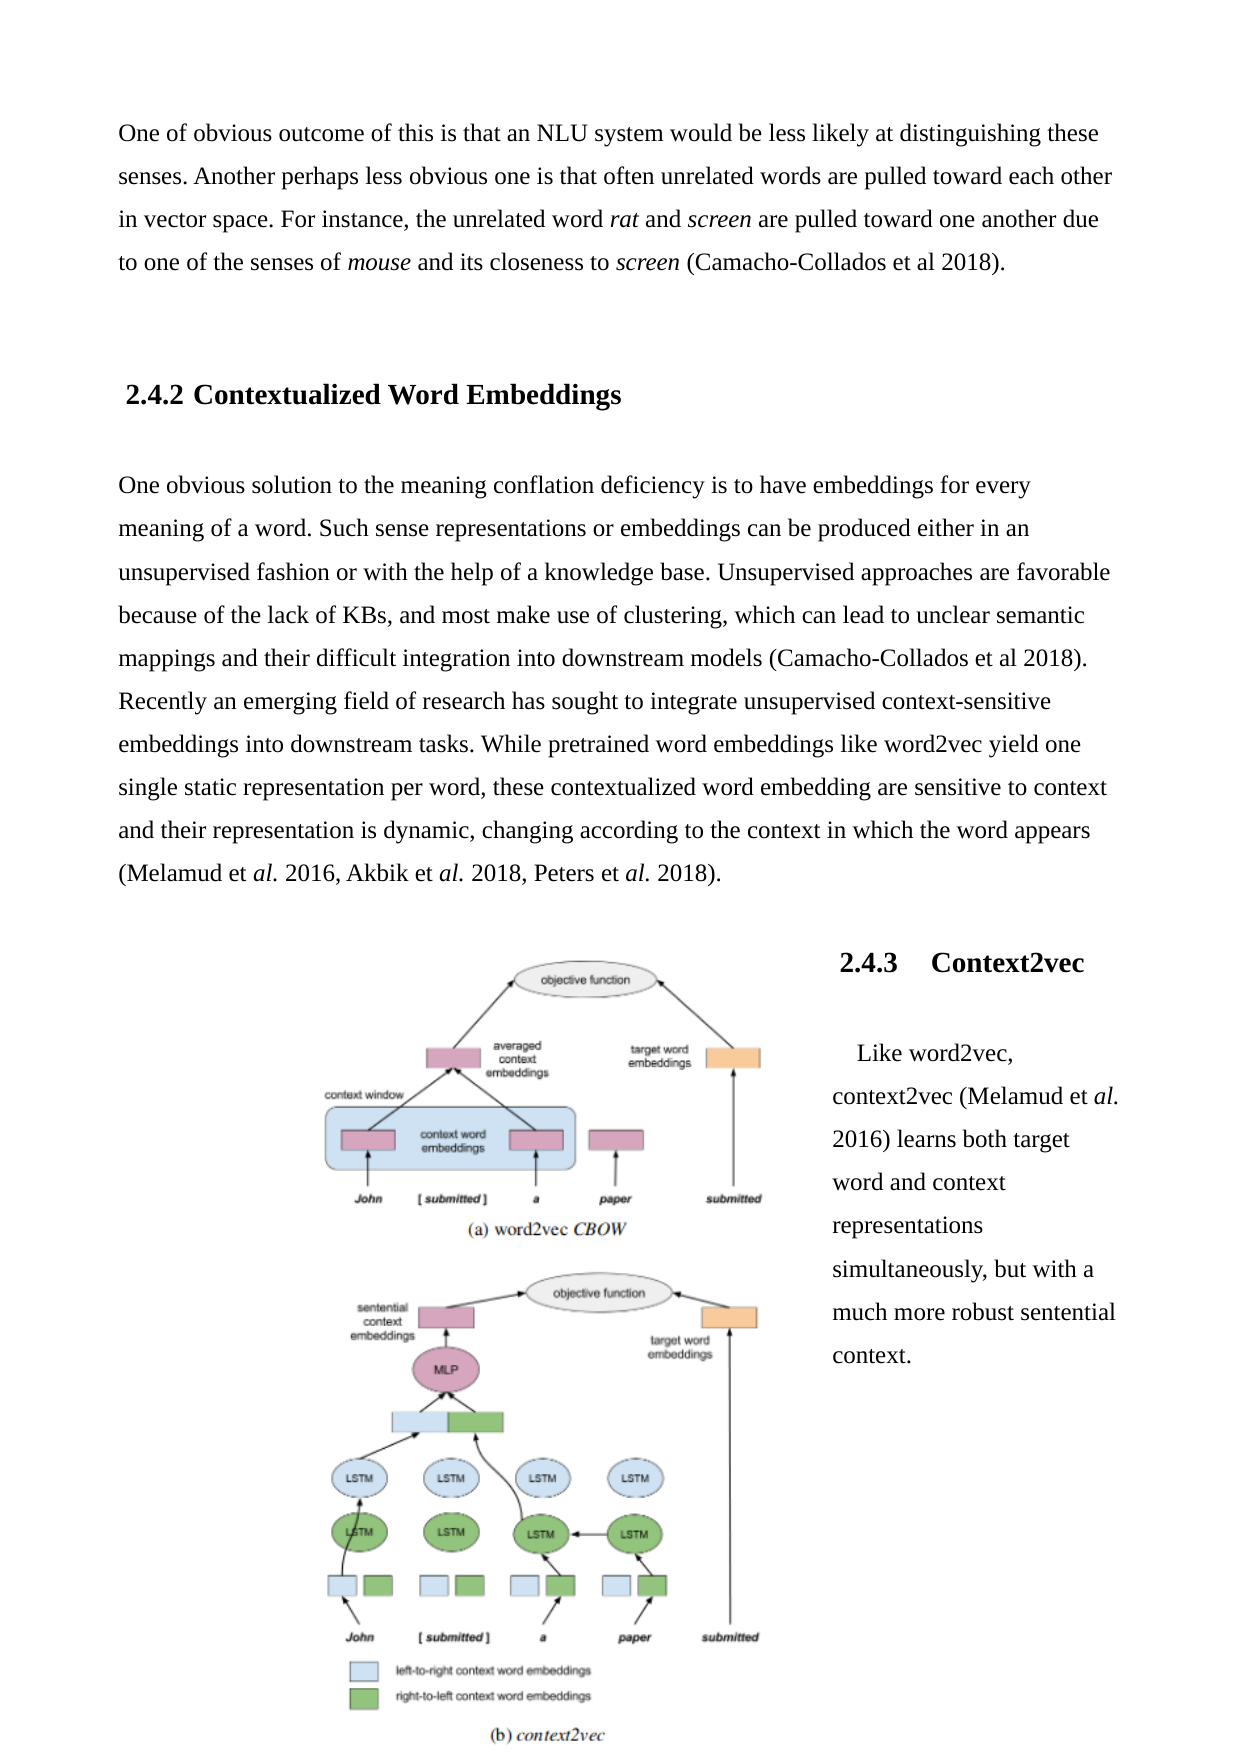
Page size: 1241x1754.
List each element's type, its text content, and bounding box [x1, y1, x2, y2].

text [118, 1038, 317, 1369]
list Context2vec [118, 945, 1122, 978]
picture [317, 953, 832, 1754]
text One obvious solution to the meaning conflation deficiency is to have embeddings for every meaning of a word. Such sense representations or embeddings can be produced either in an unsupervised fashion or with the help of a knowledge base. Unsupervised approaches are favorable because of the lack of KBs, and most make use of clustering, which can lead to unclear semantic mappings and their difficult integration into downstream models (Camacho-Collados et al 2018). Recently an emerging field of research has sought to integrate unsupervised context-sensitive embeddings into downstream tasks. While pretrained word embeddings like word2vec yield one single static representation per word, these contextualized word embedding are sensitive to context and their representation is dynamic, changing according to the context in which the word appears (Melamud et al. 2016, Akbik et al. 2018, Peters et al. 2018). [118, 470, 1122, 887]
list Contextualized Word Embeddings [118, 377, 1122, 410]
text Like word2vec, context2vec (Melamud et al. 2016) learns both target word and context representations simultaneously, but with a much more robust sentential context. [832, 1038, 1122, 1369]
text One of obvious outcome of this is that an NLU system would be less likely at distinguishing these senses. Another perhaps less obvious one is that often unrelated words are pulled toward each other in vector space. For instance, the unrelated word rat and screen are pulled toward one another due to one of the senses of mouse and its closeness to screen (Camacho-Collados et al 2018). [118, 118, 1122, 276]
